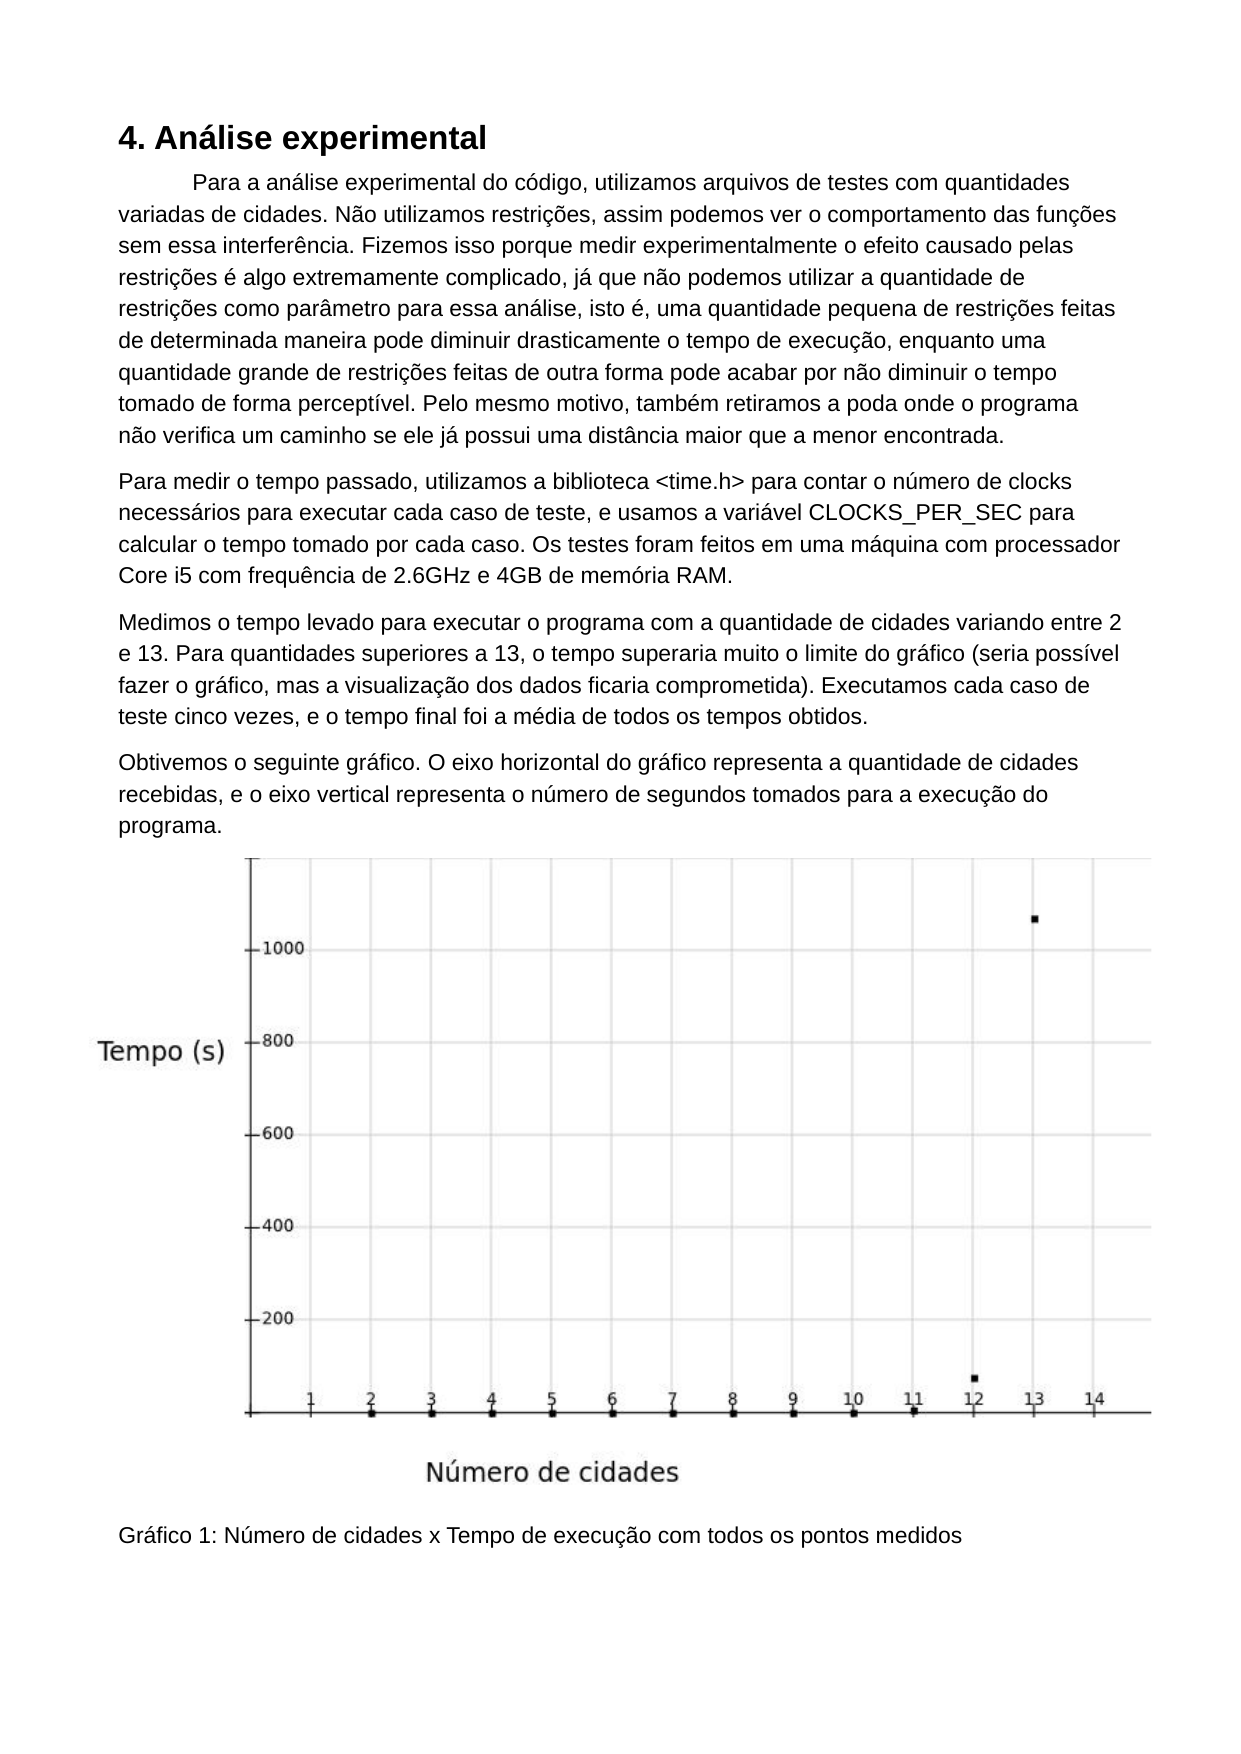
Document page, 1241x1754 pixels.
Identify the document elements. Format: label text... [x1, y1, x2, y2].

text Obtivemos o seguinte gráfico. O eixo horizontal do gráfico representa a quantidade de cidades recebidas, e o eixo vertical representa o número de segundos tomados para a execução do programa. [118, 749, 1122, 839]
subtitle 4. Análise experimental [118, 118, 1122, 157]
picture [88, 858, 1152, 1517]
text Para a análise experimental do código, utilizamos arquivos de testes com quantidades variadas de cidades. Não utilizamos restrições, assim podemos ver o comportamento das funções sem essa interferência. Fizemos isso porque medir experimentalmente o efeito causado pelas restrições é algo extremamente complicado, já que não podemos utilizar a quantidade de restrições como parâmetro para essa análise, isto é, uma quantidade pequena de restrições feitas de determinada maneira pode diminuir drasticamente o tempo de execução, enquanto uma quantidade grande de restrições feitas de outra forma pode acabar por não diminuir o tempo tomado de forma perceptível. Pelo mesmo motivo, também retiramos a poda onde o programa não verifica um caminho se ele já possui uma distância maior que a menor encontrada. [118, 169, 1122, 448]
text Gráfico 1: Número de cidades x Tempo de execução com todos os pontos medidos [118, 1517, 1122, 1548]
text Para medir o tempo passado, utilizamos a biblioteca <time.h> para contar o número de clocks necessários para executar cada caso de teste, e usamos a variável CLOCKS_PER_SEC para calcular o tempo tomado por cada caso. Os testes foram feitos em uma máquina com processador Core i5 com frequência de 2.6GHz e 4GB de memória RAM. [118, 468, 1122, 589]
text Medimos o tempo levado para executar o programa com a quantidade de cidades variando entre 2 e 13. Para quantidades superiores a 13, o tempo superaria muito o limite do gráfico (seria possível fazer o gráfico, mas a visualização dos dados ficaria comprometida). Executamos cada caso de teste cinco vezes, e o tempo final foi a média de todos os tempos obtidos. [118, 608, 1122, 729]
